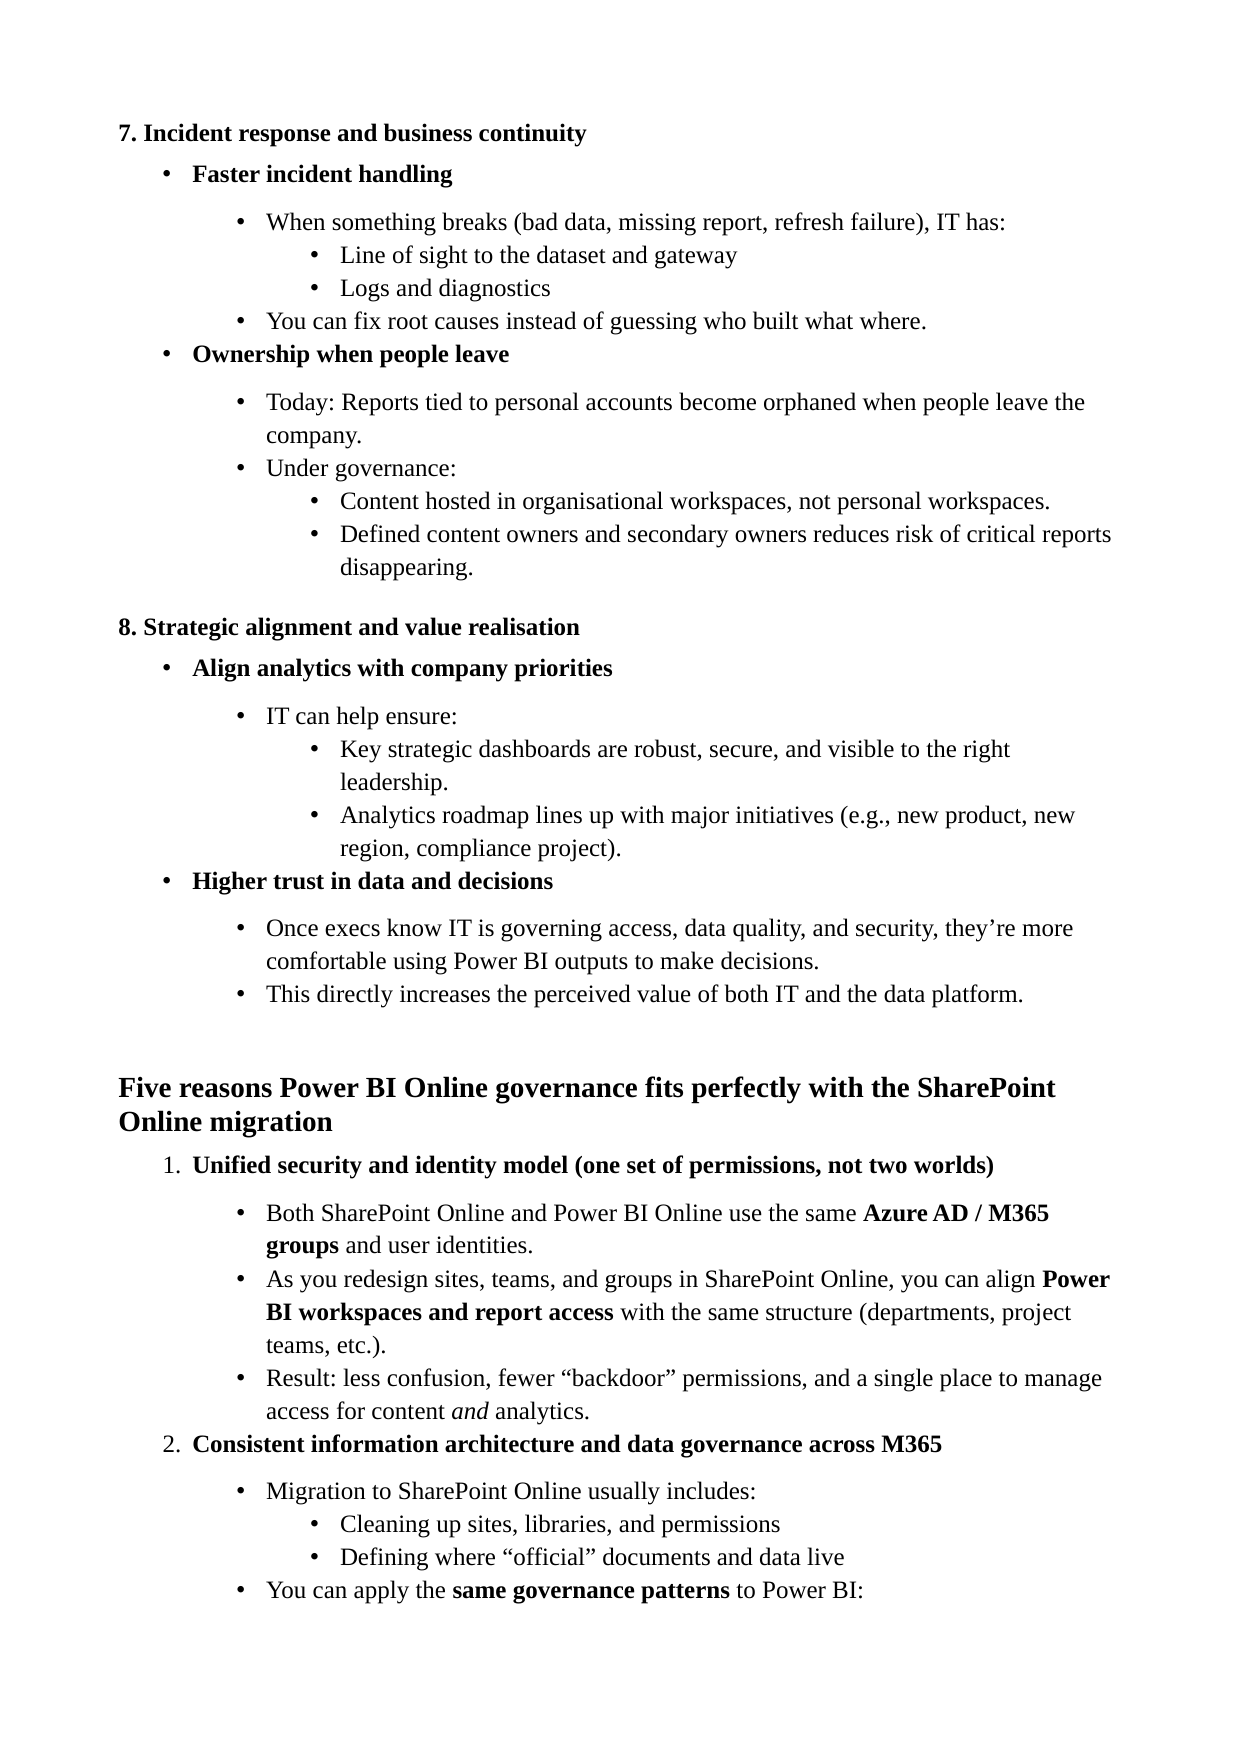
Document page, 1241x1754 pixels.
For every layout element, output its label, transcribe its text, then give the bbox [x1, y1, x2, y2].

list Logs and diagnostics [310, 273, 1122, 302]
list You can apply the same governance patterns to Power BI: [236, 1575, 1122, 1604]
list Under governance: [236, 453, 1122, 481]
list Ownership when people leave [162, 339, 1122, 368]
list Key strategic dashboards are robust, secure, and visible to the right leadership. [310, 734, 1122, 796]
list Cleaning up sites, libraries, and permissions [310, 1509, 1122, 1538]
list Defining where “official” documents and data live [310, 1542, 1122, 1571]
subtitle 8. Strategic alignment and value realisation [118, 612, 1122, 641]
list Align analytics with company priorities [162, 653, 1122, 682]
subtitle 7. Incident response and business continuity [118, 118, 1122, 147]
list IT can help ensure: [236, 701, 1122, 729]
list Once execs know IT is governing access, data quality, and security, they’re more comfortable using Power BI outputs to make decisions. [236, 913, 1122, 975]
list When something breaks (bad data, missing report, refresh failure), IT has: [236, 207, 1122, 236]
list Line of sight to the dataset and gateway [310, 240, 1122, 269]
list Migration to SharePoint Online usually includes: [236, 1476, 1122, 1505]
list Consistent information architecture and data governance across M365 [162, 1429, 1122, 1457]
list Today: Reports tied to personal accounts become orphaned when people leave the company. [236, 387, 1122, 448]
subtitle Five reasons Power BI Online governance fits perfectly with the SharePoint Online migration [118, 1070, 1122, 1137]
list Unified security and identity model (one set of permissions, not two worlds) [162, 1150, 1122, 1179]
list Defined content owners and secondary owners reduces risk of critical reports disappearing. [310, 519, 1122, 581]
list This directly increases the perceived value of both IT and the data platform. [236, 979, 1122, 1008]
list Result: less confusion, fewer “backdoor” permissions, and a single place to manage access for content and analytics. [236, 1363, 1122, 1424]
list Content hosted in organisational workspaces, not personal workspaces. [310, 486, 1122, 514]
list Analytics roadmap lines up with major initiatives (e.g., new product, new region, compliance project). [310, 800, 1122, 862]
list Higher trust in data and decisions [162, 866, 1122, 894]
list Both SharePoint Online and Power BI Online use the same Azure AD / M365 groups and user identities. [236, 1198, 1122, 1259]
list As you redesign sites, teams, and groups in SharePoint Online, you can align Power BI workspaces and report access with the same structure (departments, project teams, etc.). [236, 1264, 1122, 1358]
list Faster incident handling [162, 159, 1122, 188]
list You can fix root causes instead of guessing who built what where. [236, 306, 1122, 335]
